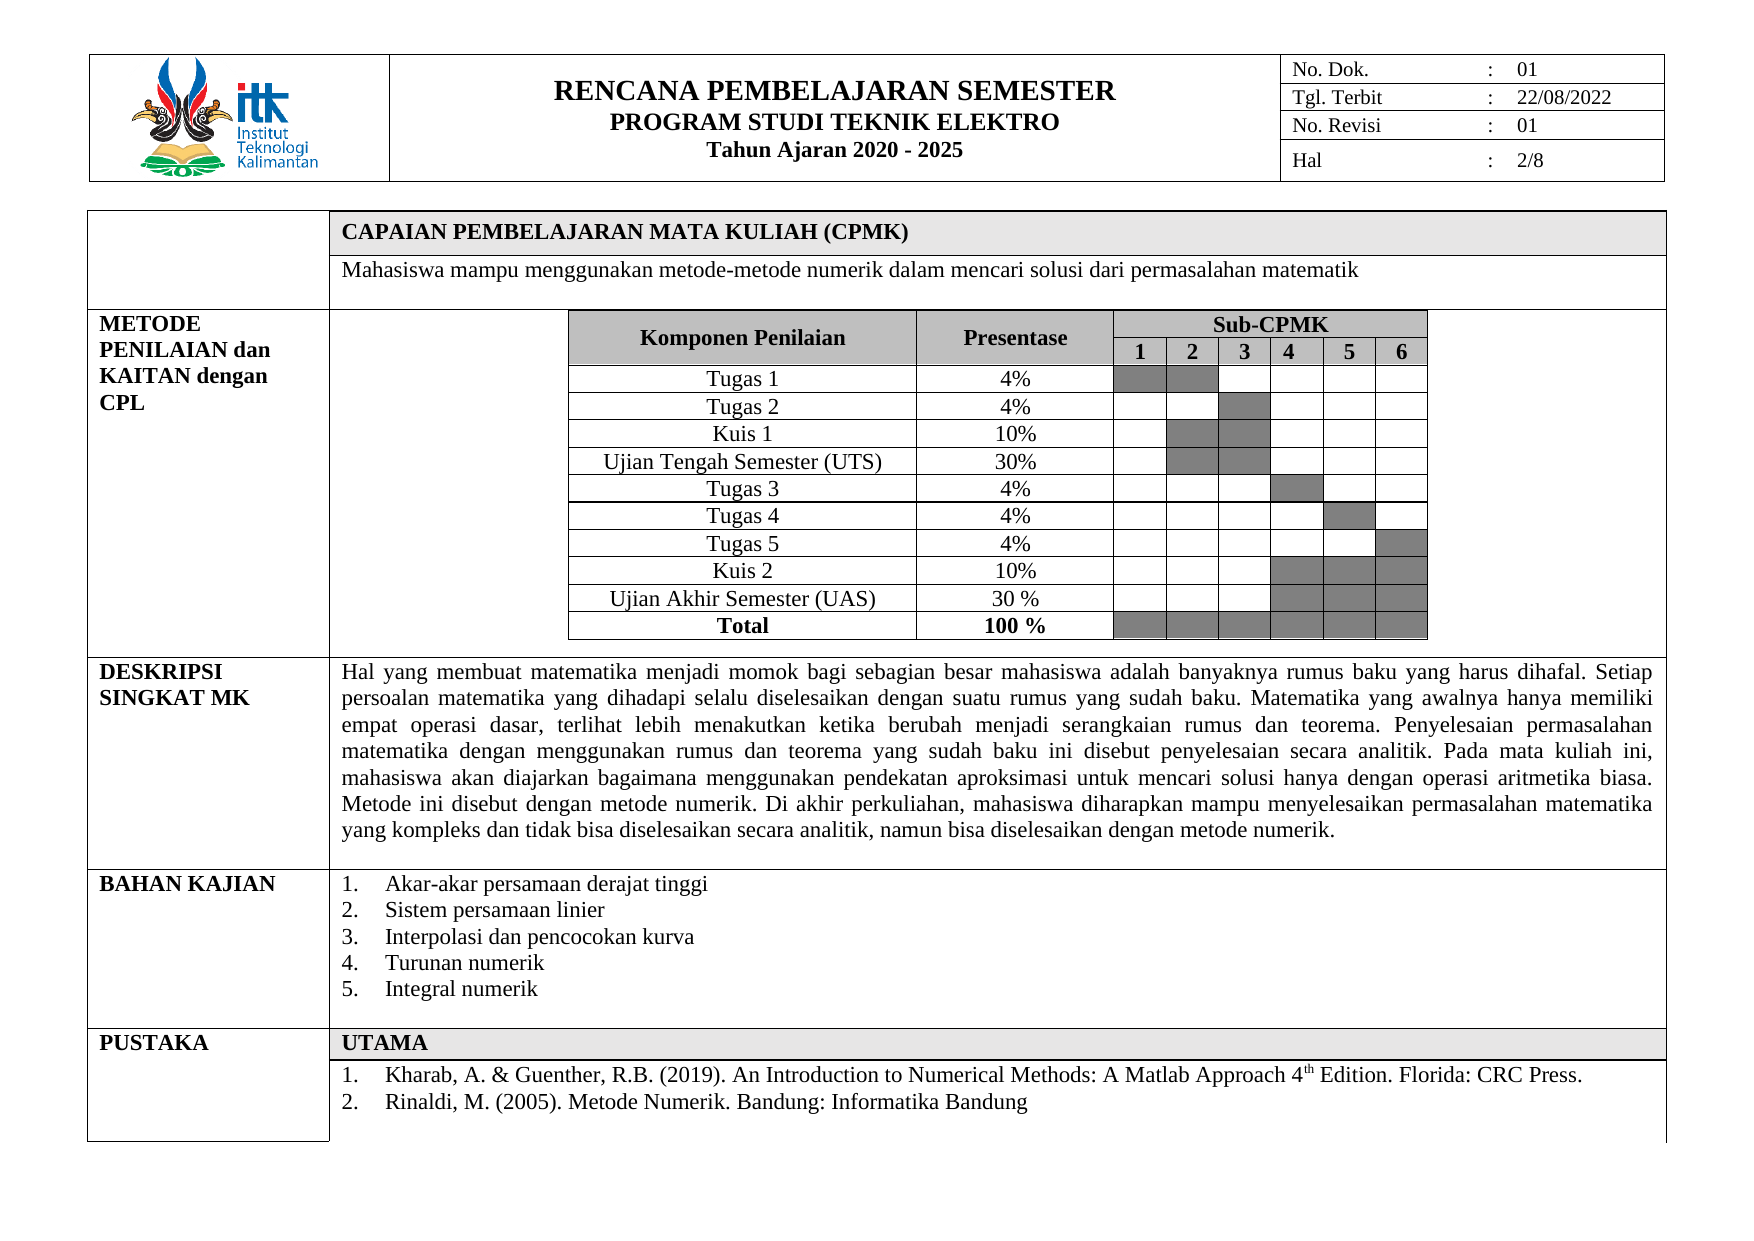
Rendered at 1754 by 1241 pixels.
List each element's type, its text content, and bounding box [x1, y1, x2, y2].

table_cell [1376, 393, 1427, 419]
table_cell [1324, 585, 1375, 611]
table_cell [1376, 448, 1427, 474]
table_cell Ujian Akhir Semester (UAS) [569, 585, 916, 611]
table_cell 3 [1219, 338, 1270, 364]
table_cell 30% [917, 448, 1113, 474]
table_cell 4% [917, 530, 1113, 556]
table_cell [1271, 530, 1323, 556]
table_cell Tugas 5 [569, 530, 916, 556]
table_cell 2 [1167, 338, 1218, 364]
table_cell [1167, 448, 1218, 474]
table_cell Tugas 2 [569, 393, 916, 419]
picture [127, 55, 322, 181]
table_cell [1324, 366, 1375, 392]
table_cell [1324, 448, 1375, 474]
table_cell [1376, 366, 1427, 392]
table_cell Mahasiswa mampu menggunakan metode-metode numerik dalam mencari solusi dari permasalahan matematik [330, 256, 1666, 309]
table_cell [1376, 557, 1427, 584]
table_cell [1376, 475, 1427, 501]
table_cell [1167, 503, 1218, 529]
table_cell [1324, 503, 1375, 529]
table_cell [1219, 585, 1270, 611]
table_cell Kharab, A. & Guenther, R.B. (2019). An Introduction to Numerical Methods: A Matlab Approach 4th Edition. Florida: CRC Press. Rinaldi, M. (2005). Metode Numerik. Bandung: Informatika Bandung [330, 1061, 1666, 1141]
table_cell [1219, 557, 1270, 584]
table_cell [1271, 612, 1323, 638]
table_cell [1114, 612, 1166, 638]
table_cell [1167, 612, 1218, 638]
table_cell 10% [917, 557, 1113, 584]
table_cell 5 [1324, 338, 1375, 364]
table_cell [1271, 557, 1323, 584]
table_cell [330, 310, 1666, 657]
table_cell [1114, 475, 1166, 501]
table_cell 4% [917, 475, 1113, 501]
table_cell [1167, 420, 1218, 447]
table_cell METODE PENILAIAN dan KAITAN dengan CPL [88, 310, 329, 657]
table_cell [1219, 366, 1270, 392]
table_cell 6 [1376, 338, 1427, 364]
table_cell 1 [1114, 338, 1166, 364]
table_cell [1324, 420, 1375, 447]
table_cell 10% [917, 420, 1113, 447]
table_cell [1167, 557, 1218, 584]
table_cell [1219, 448, 1270, 474]
table_cell [1271, 503, 1323, 529]
table_cell [1114, 530, 1166, 556]
table_cell [1167, 393, 1218, 419]
table_cell [1376, 503, 1427, 529]
table_cell [1324, 612, 1375, 638]
table_header Sub-CPMK [1114, 311, 1427, 337]
table_cell 4% [917, 366, 1113, 392]
table_cell [1219, 503, 1270, 529]
table_cell [1219, 393, 1270, 419]
table_cell [1324, 530, 1375, 556]
table_cell [1114, 503, 1166, 529]
table_cell [1376, 530, 1427, 556]
table_cell PUSTAKA [88, 1029, 329, 1141]
table_cell DESKRIPSI SINGKAT MK [88, 658, 329, 869]
table_cell Kuis 2 [569, 557, 916, 584]
table_cell 4% [917, 503, 1113, 529]
table_cell CAPAIAN PEMBELAJARAN MATA KULIAH (CPMK) [330, 212, 1666, 255]
table_cell [1167, 530, 1218, 556]
table_cell 100 % [917, 612, 1113, 638]
table_cell Hal yang membuat matematika menjadi momok bagi sebagian besar mahasiswa adalah banyaknya rumus baku yang harus dihafal. Setiap persoalan matematika yang dihadapi selalu diselesaikan dengan suatu rumus yang sudah baku. Matematika yang awalnya hanya memiliki empat operasi dasar, terlihat lebih menakutkan ketika berubah menjadi serangkaian rumus dan teorema. Penyelesaian permasalahan matematika dengan menggunakan rumus dan teorema yang sudah baku ini disebut penyelesaian secara analitik. Pada mata kuliah ini, mahasiswa akan diajarkan bagaimana menggunakan pendekatan aproksimasi untuk mencari solusi hanya dengan operasi aritmetika biasa. Metode ini disebut dengan metode numerik. Di akhir perkuliahan, mahasiswa diharapkan mampu menyelesaikan permasalahan matematika yang kompleks dan tidak bisa diselesaikan secara analitik, namun bisa diselesaikan dengan metode numerik. [330, 658, 1666, 869]
table_cell [1114, 420, 1166, 447]
table_cell Tugas 3 [569, 475, 916, 501]
table_cell [1114, 557, 1166, 584]
table_cell [1219, 420, 1270, 447]
table_cell [1114, 366, 1166, 392]
table_cell [1376, 585, 1427, 611]
table_cell [1167, 475, 1218, 501]
table_cell UTAMA [330, 1029, 1666, 1059]
table_cell [1271, 475, 1323, 501]
table_cell [1114, 585, 1166, 611]
table_cell Total [569, 612, 916, 638]
table_cell Akar-akar persamaan derajat tinggi Sistem persamaan linier Interpolasi dan pencocokan kurva Turunan numerik Integral numerik [330, 870, 1666, 1028]
table_cell BAHAN KAJIAN [88, 870, 329, 1028]
table_cell [1219, 475, 1270, 501]
table_cell [1271, 448, 1323, 474]
table_cell Kuis 1 [569, 420, 916, 447]
table_cell 4% [917, 393, 1113, 419]
table_cell [1324, 393, 1375, 419]
table_cell [1271, 585, 1323, 611]
table_cell 30 % [917, 585, 1113, 611]
table_cell [1376, 420, 1427, 447]
table_cell [1167, 585, 1218, 611]
table_header Presentase [917, 311, 1113, 364]
table_cell [1271, 366, 1323, 392]
table_cell [1271, 420, 1323, 447]
table_cell [1324, 557, 1375, 584]
table_cell [1114, 448, 1166, 474]
table_header Komponen Penilaian [569, 311, 916, 364]
table_cell Tugas 1 [569, 366, 916, 392]
table_cell [1219, 612, 1270, 638]
table_cell 4 [1271, 338, 1323, 364]
table_cell [1271, 393, 1323, 419]
table_cell Tugas 4 [569, 503, 916, 529]
table_cell [1324, 475, 1375, 501]
table_cell [1114, 393, 1166, 419]
table_cell [1167, 366, 1218, 392]
table_cell [1376, 612, 1427, 638]
table_cell Ujian Tengah Semester (UTS) [569, 448, 916, 474]
table_cell [1219, 530, 1270, 556]
